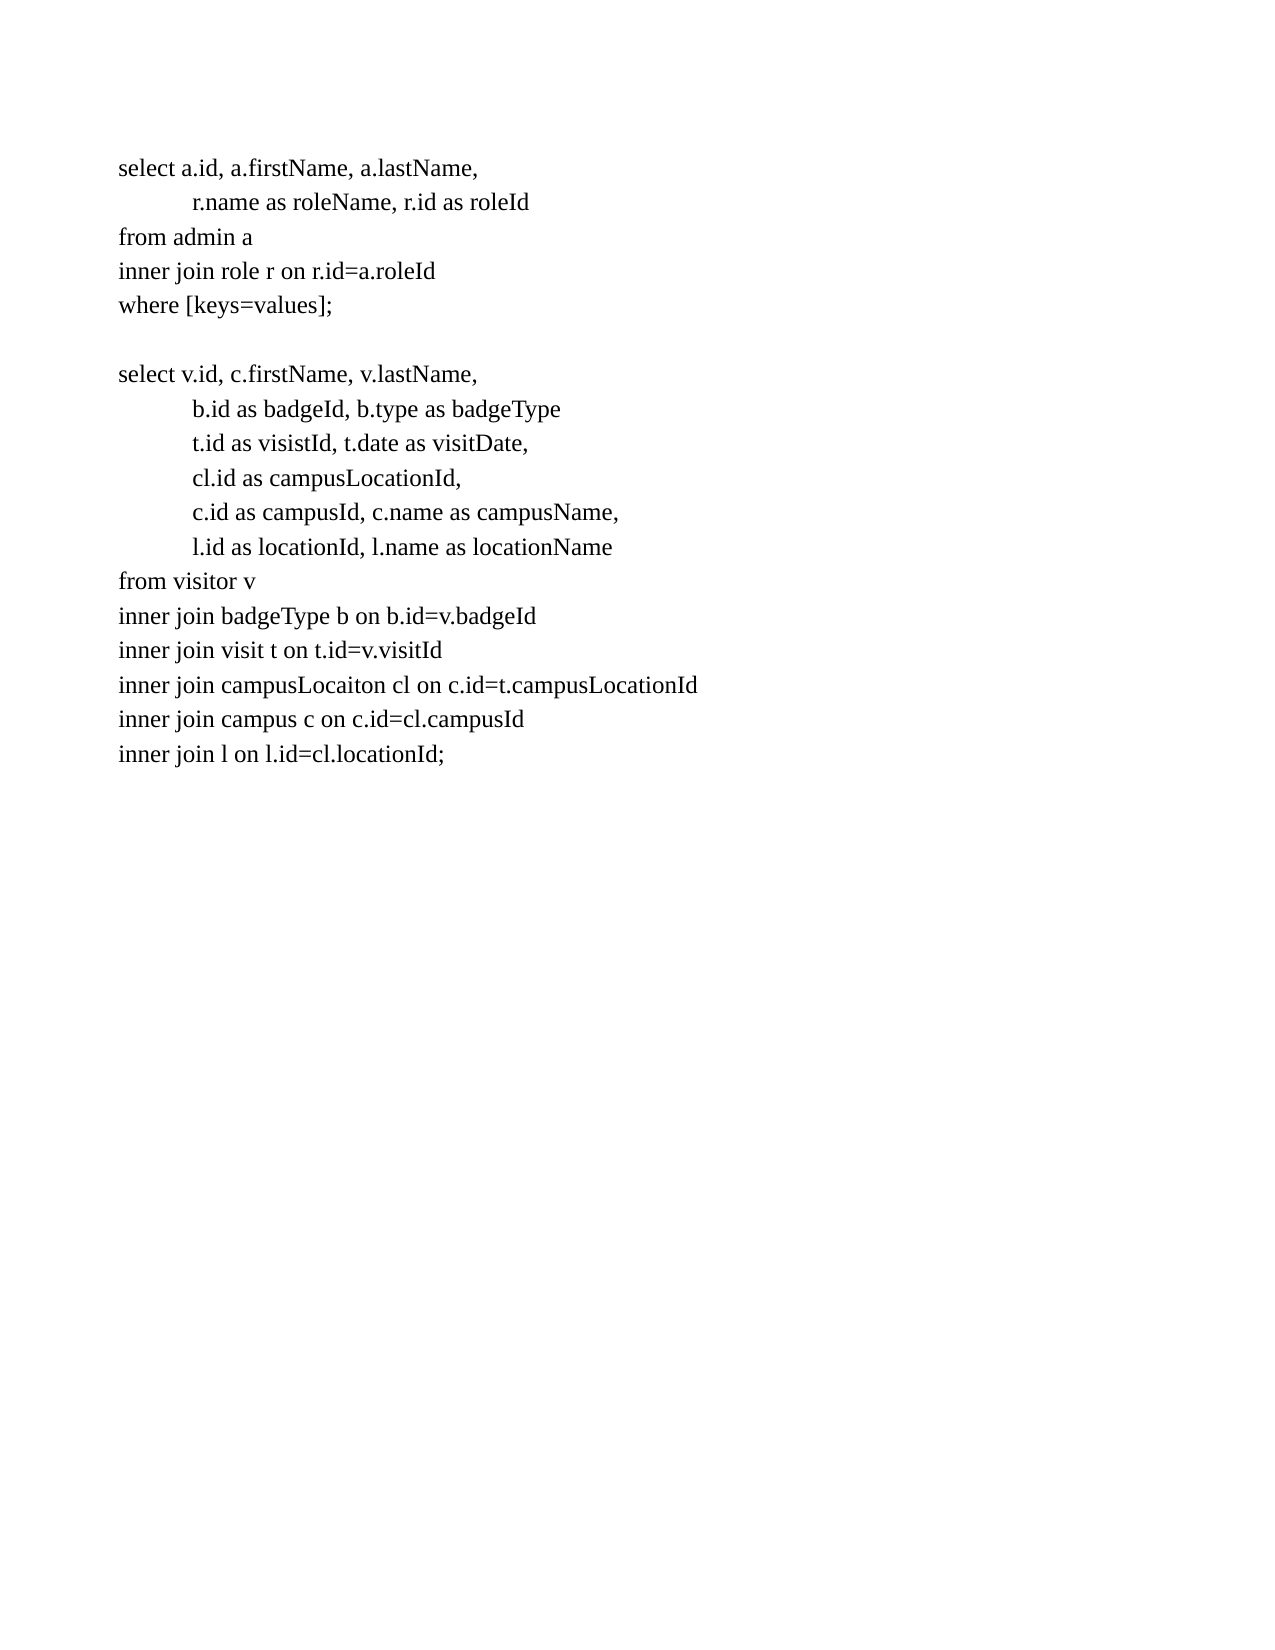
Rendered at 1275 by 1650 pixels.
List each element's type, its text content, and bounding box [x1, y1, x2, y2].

text select v.id, c.firstName, v.lastName, [118, 359, 1157, 388]
text c.id as campusId, c.name as campusName, [118, 497, 1157, 526]
text r.name as roleName, r.id as roleId [118, 187, 1157, 216]
text inner join role r on r.id=a.roleId [118, 256, 1157, 285]
text inner join l on l.id=cl.locationId; [118, 739, 1157, 767]
text inner join campus c on c.id=cl.campusId [118, 704, 1157, 733]
text select a.id, a.firstName, a.lastName, [118, 153, 1157, 181]
text from visitor v [118, 566, 1157, 595]
text cl.id as campusLocationId, [118, 463, 1157, 492]
text where [keys=values]; [118, 291, 1157, 319]
text inner join visit t on t.id=v.visitId [118, 635, 1157, 664]
text from admin a [118, 222, 1157, 250]
text inner join badgeType b on b.id=v.badgeId [118, 601, 1157, 629]
text b.id as badgeId, b.type as badgeType [118, 394, 1157, 423]
text inner join campusLocaiton cl on c.id=t.campusLocationId [118, 670, 1157, 698]
text l.id as locationId, l.name as locationName [118, 532, 1157, 561]
text t.id as visistId, t.date as visitDate, [118, 428, 1157, 457]
